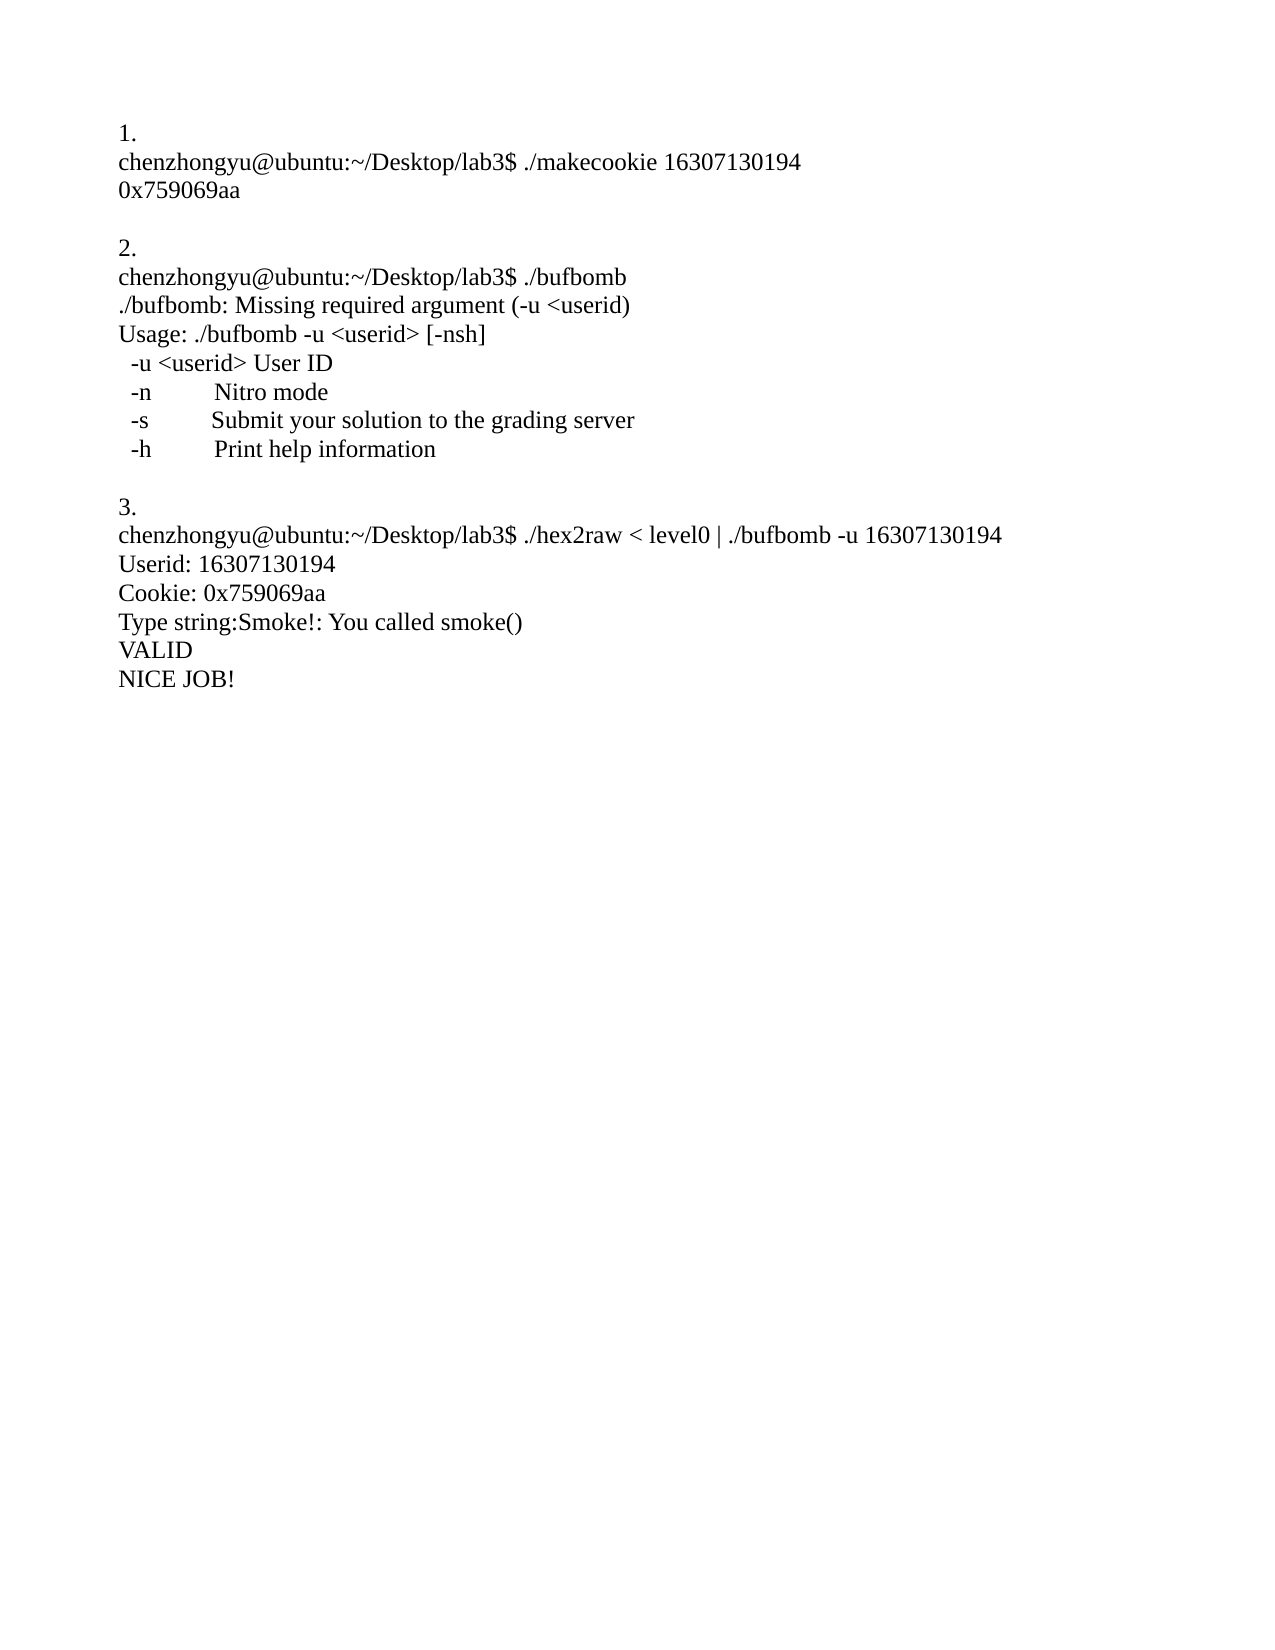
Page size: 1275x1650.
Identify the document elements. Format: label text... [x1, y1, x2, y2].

text Cookie: 0x759069aa [118, 578, 1157, 607]
text VALID [118, 636, 1157, 664]
text 3. [118, 492, 1157, 521]
text Userid: 16307130194 [118, 549, 1157, 578]
text -s Submit your solution to the grading server [118, 406, 1157, 434]
text chenzhongyu@ubuntu:~/Desktop/lab3$ ./bufbomb [118, 262, 1157, 291]
text -n Nitro mode [118, 377, 1157, 406]
text chenzhongyu@ubuntu:~/Desktop/lab3$ ./makecookie 16307130194 [118, 147, 1157, 176]
text Usage: ./bufbomb -u <userid> [-nsh] [118, 319, 1157, 348]
text 2. [118, 233, 1157, 262]
text ./bufbomb: Missing required argument (-u <userid) [118, 291, 1157, 319]
text NICE JOB! [118, 664, 1157, 693]
text chenzhongyu@ubuntu:~/Desktop/lab3$ ./hex2raw < level0 | ./bufbomb -u 16307130194 [118, 521, 1157, 549]
text -u <userid> User ID [118, 348, 1157, 377]
text Type string:Smoke!: You called smoke() [118, 607, 1157, 636]
text -h Print help information [118, 434, 1157, 463]
text 1. [118, 118, 1157, 147]
text 0x759069aa [118, 176, 1157, 204]
